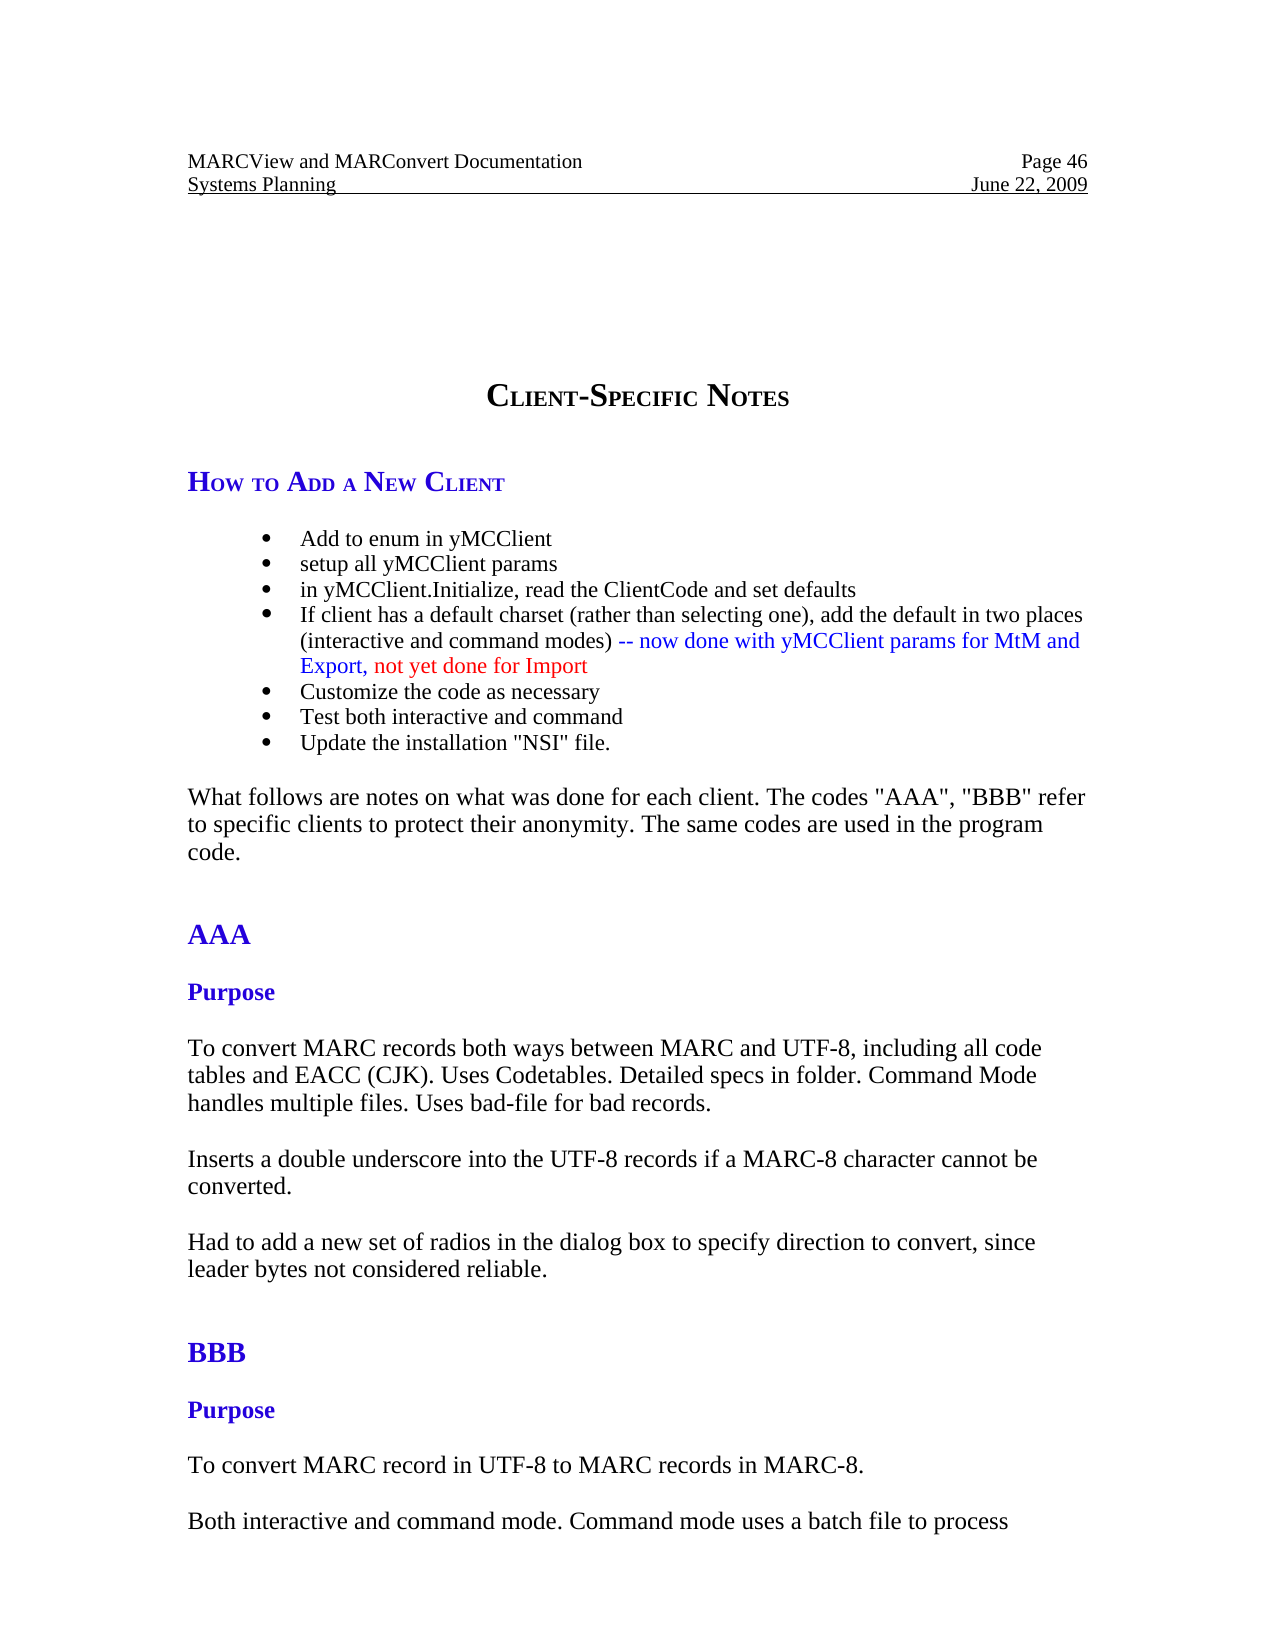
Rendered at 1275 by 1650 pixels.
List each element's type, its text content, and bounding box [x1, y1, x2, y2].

list setup all yMCClient params [262, 551, 1087, 577]
text What follows are notes on what was done for each client. The codes "AAA", "BBB" refer to specific clients to protect their anonymity. The same codes are used in the program code. [187, 783, 1087, 866]
list Update the installation "NSI" file. [262, 729, 1087, 755]
text Both interactive and command mode. Command mode uses a batch file to process [187, 1507, 1087, 1534]
subtitle How to Add a New Client [187, 466, 1087, 498]
subtitle BBB [187, 1336, 1087, 1368]
text To convert MARC records both ways between MARC and UTF-8, including all code tables and EACC (CJK). Uses Codetables. Detailed specs in folder. Command Mode handles multiple files. Uses bad-file for bad records. [187, 1034, 1087, 1117]
subtitle Purpose [187, 978, 1087, 1006]
list in yMCClient.Initialize, read the ClientCode and set defaults [262, 577, 1087, 602]
list If client has a default charset (rather than selecting one), add the default in two places (interactive and command modes) -- now done with yMCClient params for MtM and Export, not yet done for Import [262, 602, 1087, 679]
text To convert MARC record in UTF-8 to MARC records in MARC-8. [187, 1451, 1087, 1479]
subtitle Purpose [187, 1396, 1087, 1424]
subtitle AAA [187, 918, 1087, 951]
list Test both interactive and command [262, 704, 1087, 729]
text Inserts a double underscore into the UTF-8 records if a MARC-8 character cannot be converted. [187, 1145, 1087, 1200]
list Customize the code as necessary [262, 679, 1087, 704]
text Had to add a new set of radios in the dialog box to specify direction to convert, since leader bytes not considered reliable. [187, 1228, 1087, 1283]
subtitle Client-Specific Notes [187, 376, 1087, 413]
list Add to enum in yMCClient [262, 526, 1087, 551]
